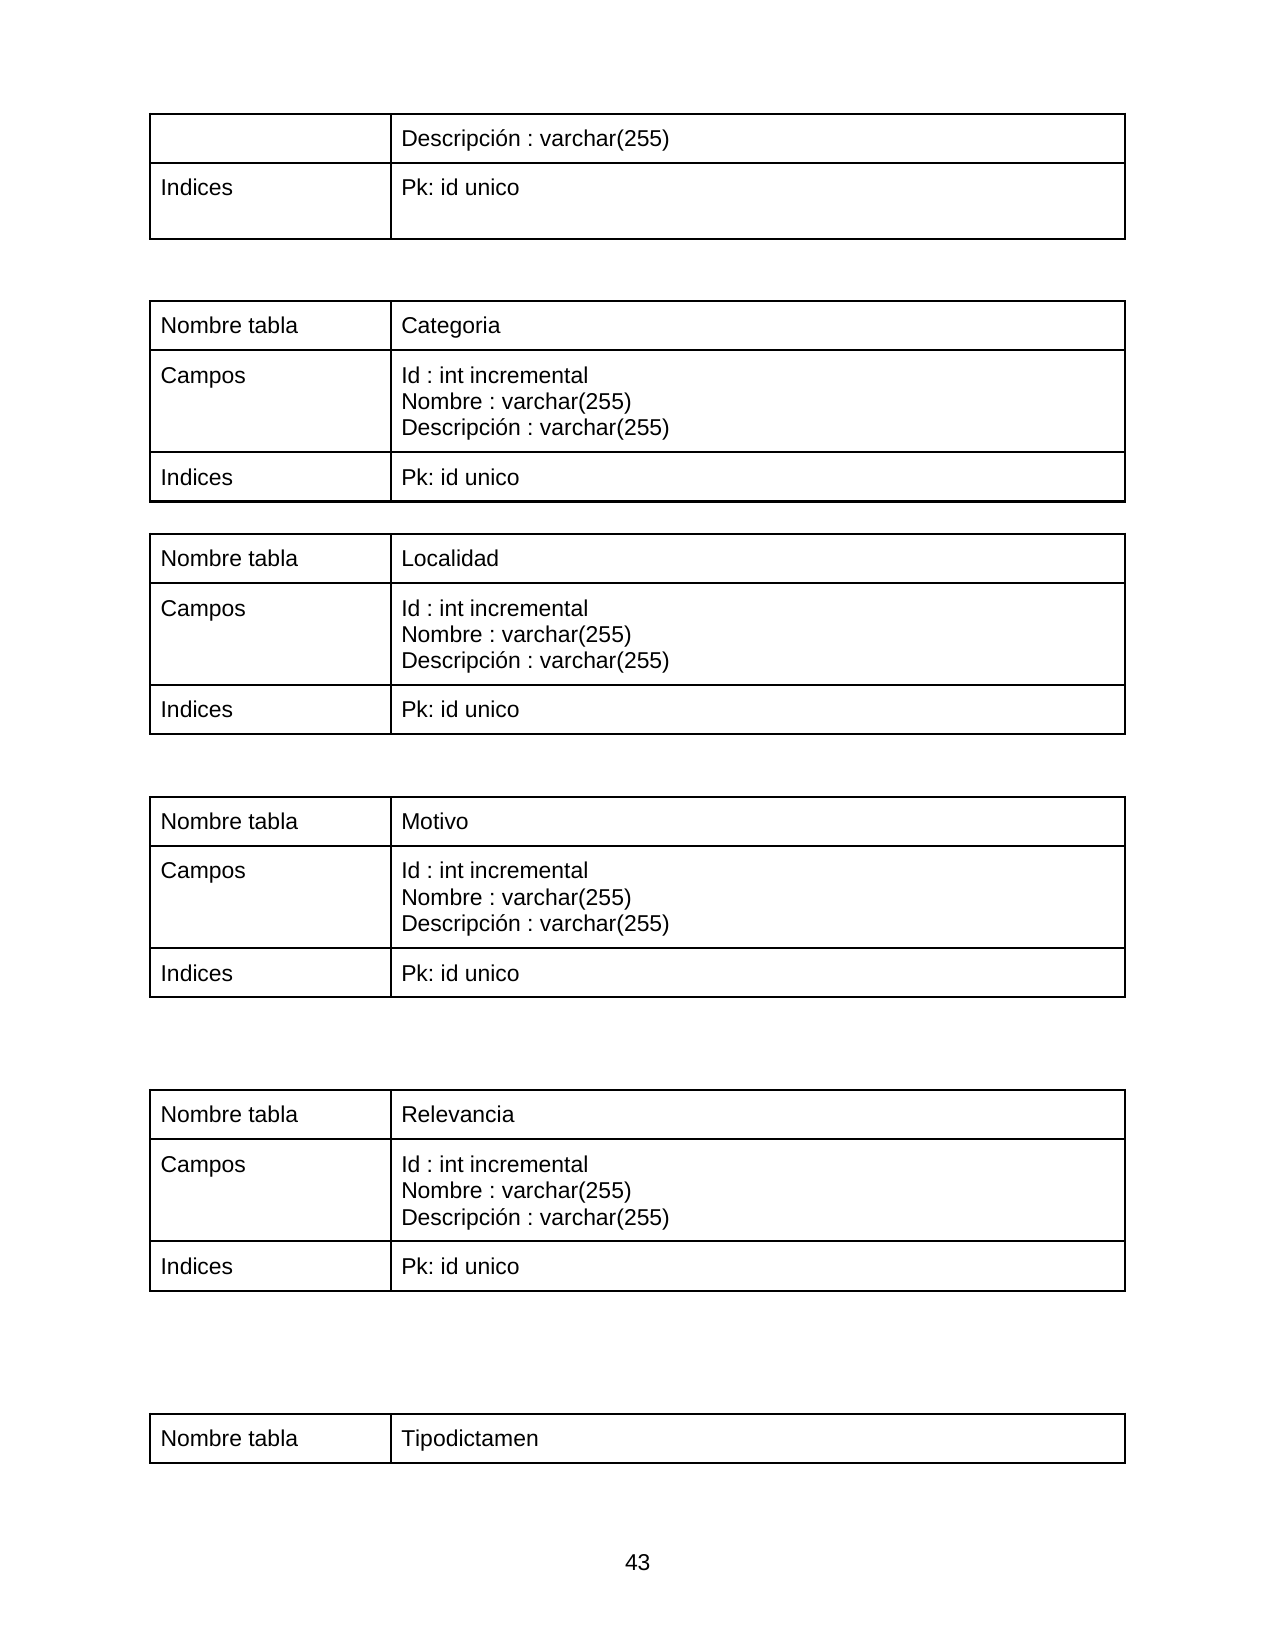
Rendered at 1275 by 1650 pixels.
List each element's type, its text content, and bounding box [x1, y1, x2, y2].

table_cell Campos [151, 847, 390, 947]
table_header Nombre tabla [151, 535, 390, 582]
table_header Localidad [392, 535, 1124, 582]
table_cell Campos [151, 351, 390, 451]
table_cell Indices [151, 686, 390, 733]
table_header Nombre tabla [151, 798, 390, 845]
table_cell Pk: id unico [392, 1242, 1124, 1289]
table_cell Descripción : varchar(255) [392, 115, 1124, 162]
table_header Categoria [392, 302, 1124, 349]
table_cell Indices [151, 949, 390, 996]
table_cell Id : int incremental Nombre : varchar(255) Descripción : varchar(255) [392, 351, 1124, 451]
table_header Relevancia [392, 1091, 1124, 1138]
table_cell Id : int incremental Nombre : varchar(255) Descripción : varchar(255) [392, 1140, 1124, 1240]
table_cell Campos [151, 1140, 390, 1240]
table_cell Campos [151, 584, 390, 684]
table_cell Pk: id unico [392, 686, 1124, 733]
table_cell Id : int incremental Nombre : varchar(255) Descripción : varchar(255) [392, 847, 1124, 947]
table_cell Id : int incremental Nombre : varchar(255) Descripción : varchar(255) [392, 584, 1124, 684]
table_cell Pk: id unico [392, 164, 1124, 237]
table_header Nombre tabla [151, 302, 390, 349]
table_cell Indices [151, 453, 390, 500]
table_cell Pk: id unico [392, 949, 1124, 996]
table_cell Pk: id unico [392, 453, 1124, 500]
table_cell Indices [151, 164, 390, 237]
table_header Motivo [392, 798, 1124, 845]
table_cell Indices [151, 1242, 390, 1289]
table_header Nombre tabla [151, 1091, 390, 1138]
table_header Tipodictamen [392, 1415, 1124, 1462]
table_cell [151, 115, 390, 162]
table_header Nombre tabla [151, 1415, 390, 1462]
